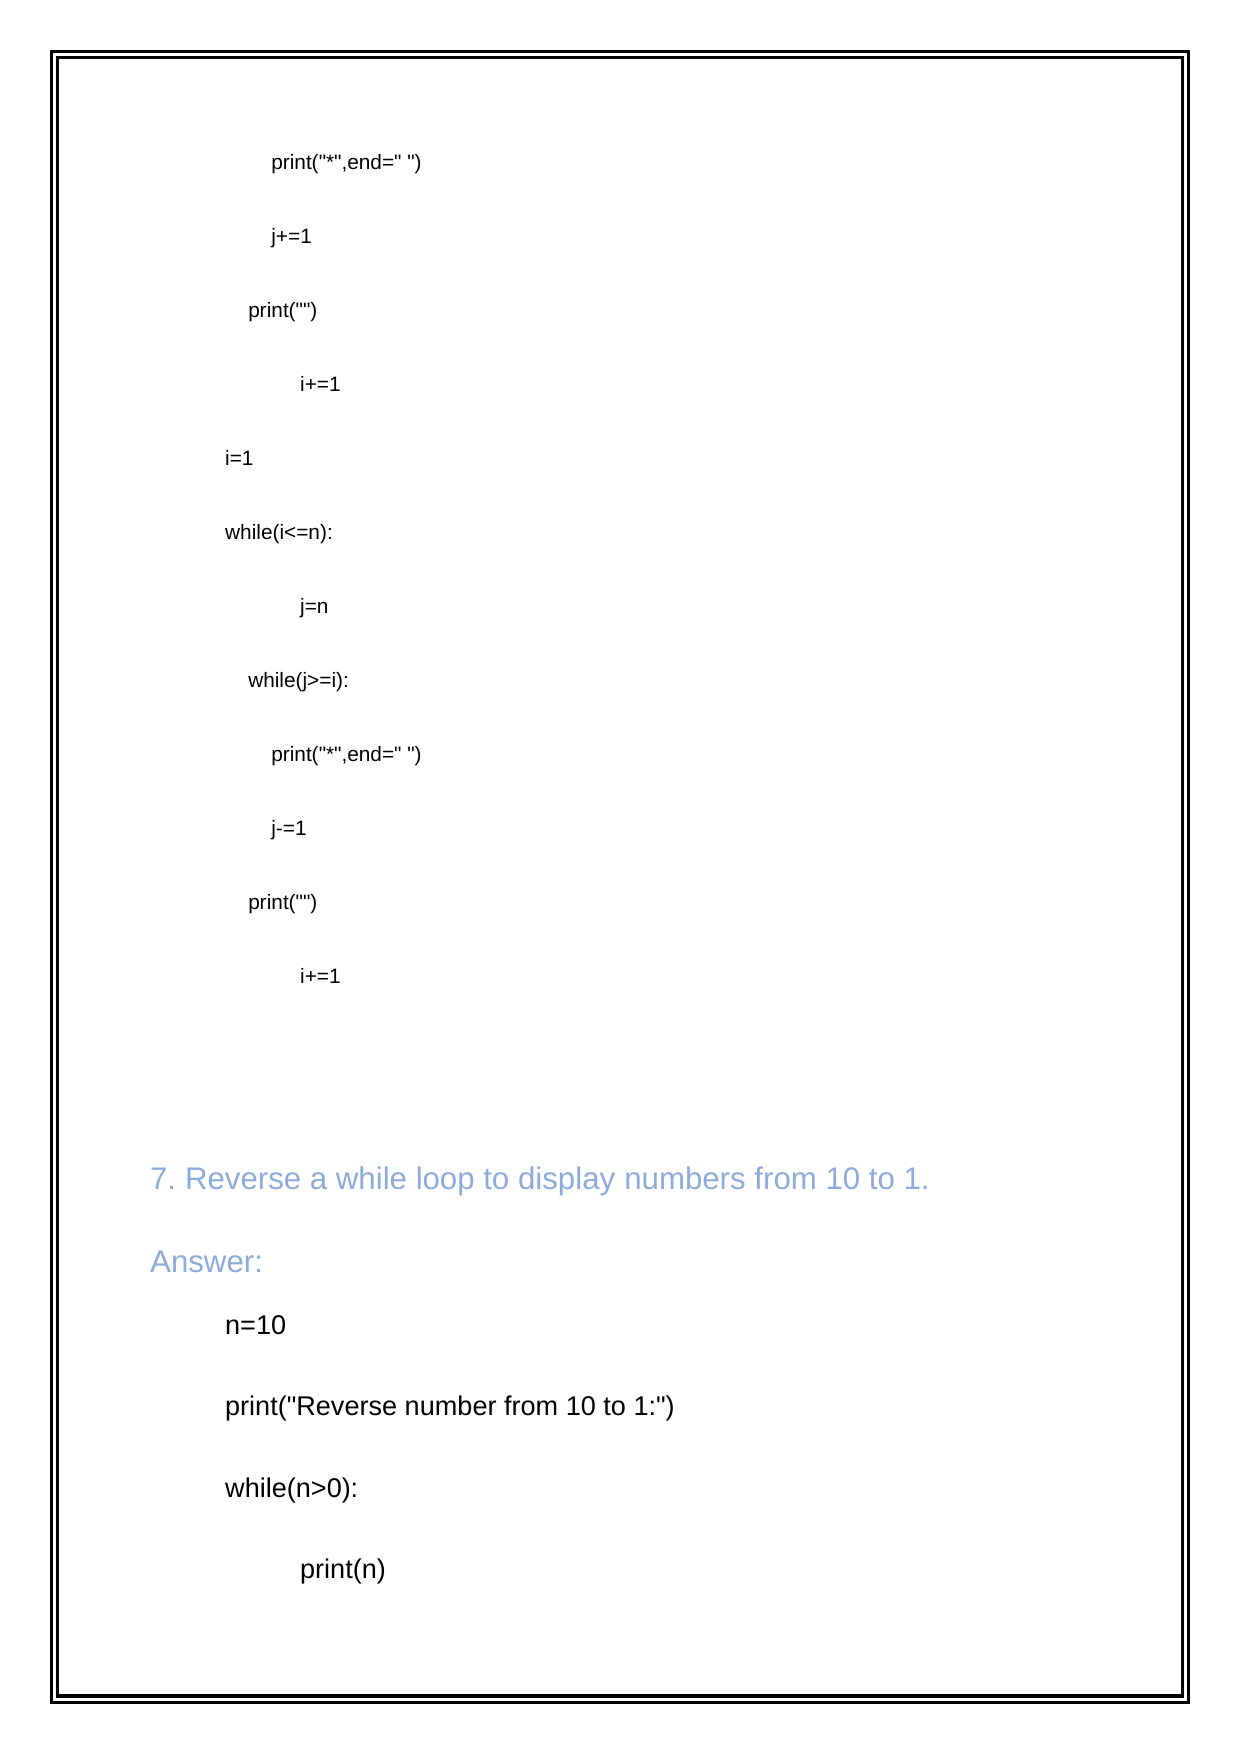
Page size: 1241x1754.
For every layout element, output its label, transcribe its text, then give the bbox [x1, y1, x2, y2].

text while(i<=n): [225, 520, 1090, 544]
text j-=1 [225, 816, 1090, 839]
text i+=1 [225, 372, 1090, 396]
text n=10 [225, 1309, 1090, 1340]
text print("*",end=" ") [225, 150, 1090, 174]
text i=1 [225, 446, 1090, 470]
text print("") [225, 298, 1090, 322]
text print("*",end=" ") [225, 742, 1090, 766]
text j+=1 [225, 224, 1090, 248]
text print("") [225, 889, 1090, 913]
text Answer: [150, 1243, 1090, 1279]
text print(n) [225, 1553, 1090, 1584]
text print("Reverse number from 10 to 1:") [225, 1390, 1090, 1422]
text while(n>0): [225, 1472, 1090, 1503]
text i+=1 [225, 963, 1090, 987]
text j=n [225, 594, 1090, 618]
text 7. Reverse a while loop to display numbers from 10 to 1. [150, 1160, 1090, 1196]
text while(j>=i): [225, 668, 1090, 692]
